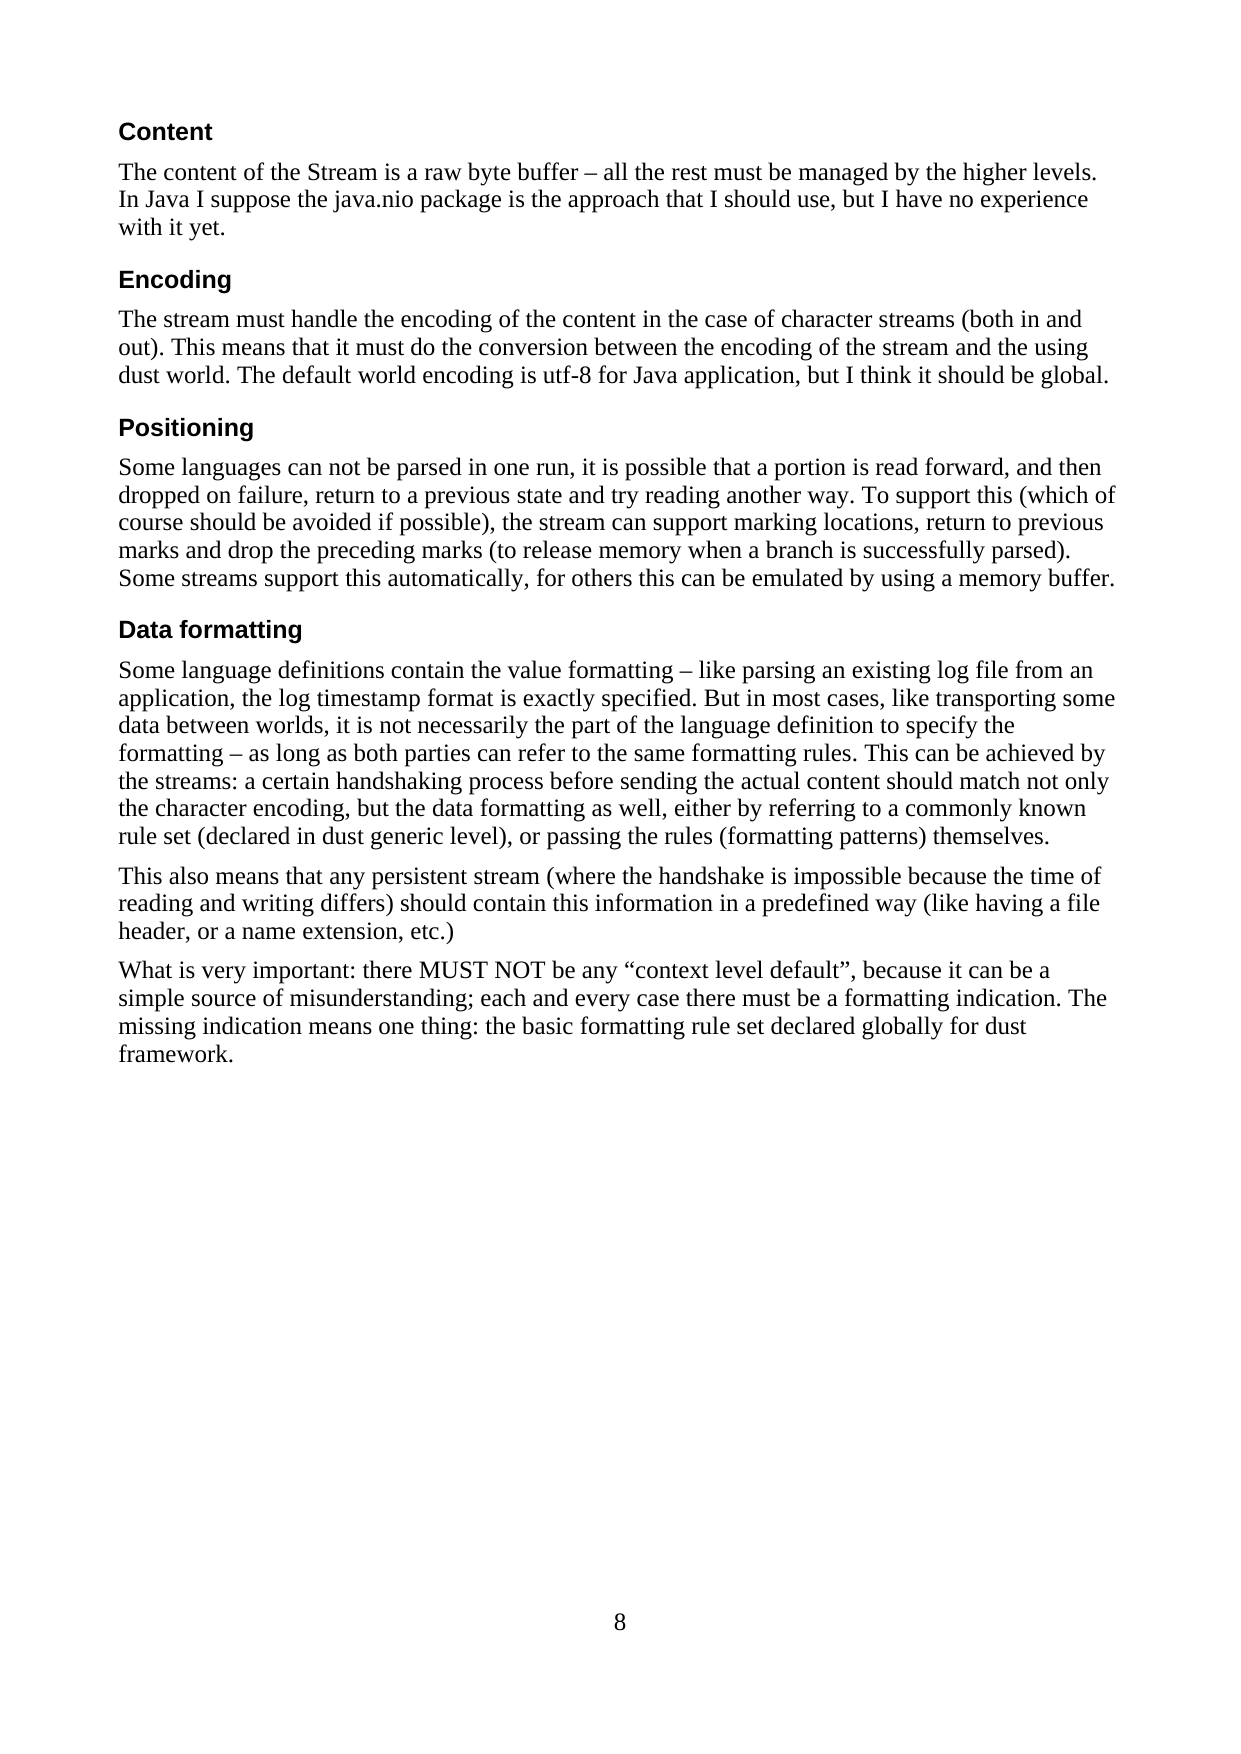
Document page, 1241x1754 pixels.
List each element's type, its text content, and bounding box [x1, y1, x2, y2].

subtitle Positioning [118, 413, 1122, 441]
subtitle Content [118, 118, 1122, 146]
subtitle Encoding [118, 266, 1122, 294]
text Some language definitions contain the value formatting – like parsing an existing log file from an application, the log timestamp format is exactly specified. But in most cases, like transporting some data between worlds, it is not necessarily the part of the language definition to specify the formatting – as long as both parties can refer to the same formatting rules. This can be achieved by the streams: a certain handshaking process before sending the actual content should match not only the character encoding, but the data formatting as well, either by referring to a commonly known rule set (declared in dust generic level), or passing the rules (formatting patterns) themselves. [118, 656, 1122, 850]
subtitle Data formatting [118, 616, 1122, 644]
text This also means that any persistent stream (where the handshake is impossible because the time of reading and writing differs) should contain this information in a predefined way (like having a file header, or a name extension, etc.) [118, 862, 1122, 945]
text Some languages can not be parsed in one run, it is possible that a portion is read forward, and then dropped on failure, return to a previous state and try reading another way. To support this (which of course should be avoided if possible), the stream can support marking locations, return to previous marks and drop the preceding marks (to release memory when a branch is successfully parsed). Some streams support this automatically, for others this can be emulated by using a memory buffer. [118, 453, 1122, 592]
text The content of the Stream is a raw byte buffer – all the rest must be managed by the higher levels. In Java I suppose the java.nio package is the approach that I should use, but I have no experience with it yet. [118, 158, 1122, 241]
text What is very important: there MUST NOT be any “context level default”, because it can be a simple source of misunderstanding; each and every case there must be a formatting indication. The missing indication means one thing: the basic formatting rule set declared globally for dust framework. [118, 957, 1122, 1067]
text The stream must handle the encoding of the content in the case of character streams (both in and out). This means that it must do the conversion between the encoding of the stream and the using dust world. The default world encoding is utf-8 for Java application, but I think it should be global. [118, 305, 1122, 388]
